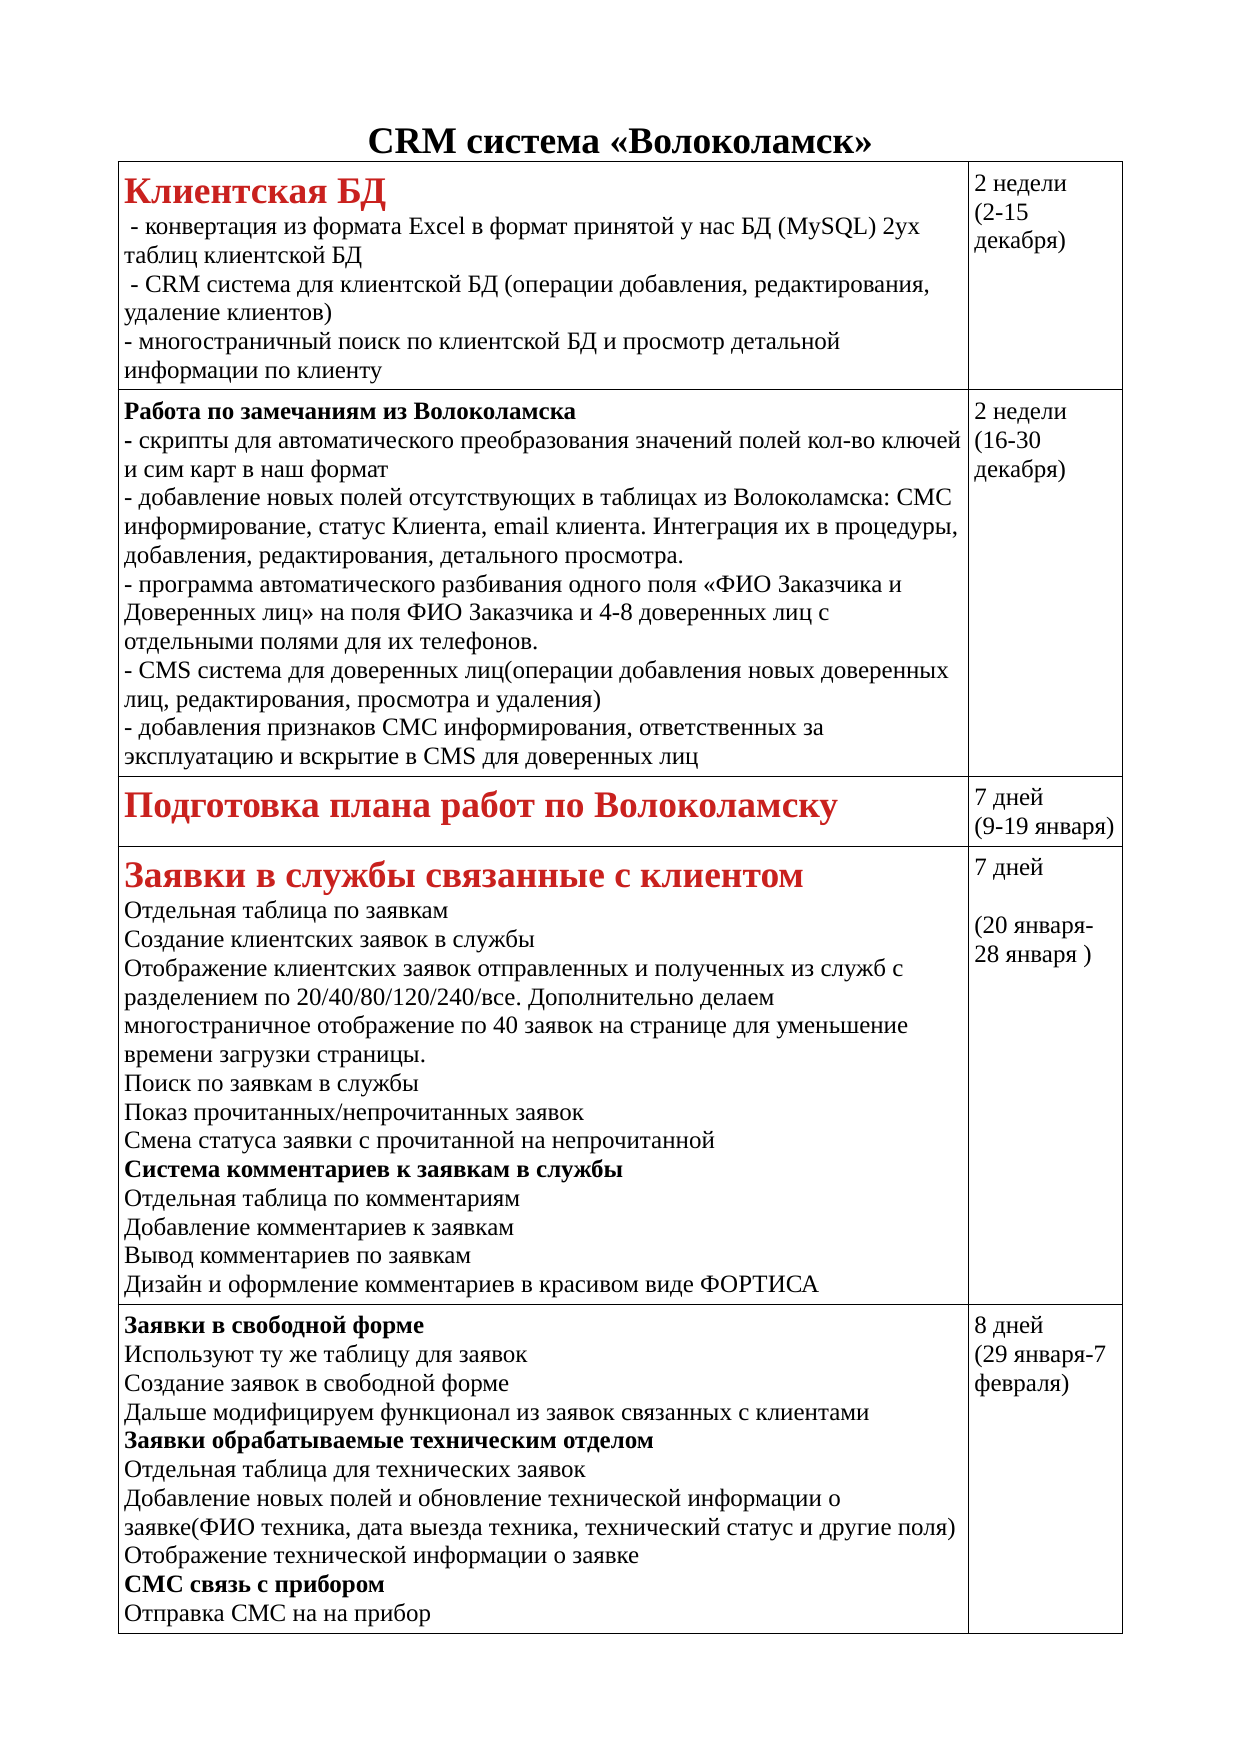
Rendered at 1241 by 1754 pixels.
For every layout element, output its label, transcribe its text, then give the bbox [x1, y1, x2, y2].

table_cell Работа по замечаниям из Волоколамска - скрипты для автоматического преобразования значений полей кол-во ключей и сим карт в наш формат - добавление новых полей отсутствующих в таблицах из Волоколамска: СМС информирование, статус Клиента, email клиента. Интеграция их в процедуры, добавления, редактирования, детального просмотра. - программа автоматического разбивания одного поля «ФИО Заказчика и Доверенных лиц» на поля ФИО Заказчика и 4-8 доверенных лиц с отдельными полями для их телефонов. - СMS система для доверенных лиц(операции добавления новых доверенных лиц, редактирования, просмотра и удаления) - добавления признаков СМС информирования, ответственных за эксплуатацию и вскрытие в СMS для доверенных лиц [119, 390, 968, 776]
table_cell 7 дней (20 января- 28 января ) [969, 847, 1122, 1304]
table_cell 7 дней (9-19 января) [969, 777, 1122, 846]
table_header 2 недели (2-15 декабря) [969, 162, 1122, 389]
table_cell Подготовка плана работ по Волоколамску [119, 777, 968, 846]
table_cell 2 недели (16-30 декабря) [969, 390, 1122, 776]
table_cell Заявки в свободной форме Используют ту же таблицу для заявок Создание заявок в свободной форме Дальше модифицируем функционал из заявок связанных с клиентами Заявки обрабатываемые техническим отделом Отдельная таблица для технических заявок Добавление новых полей и обновление технической информации о заявке(ФИО техника, дата выезда техника, технический статус и другие поля) Отображение технической информации о заявке СМС связь с прибором Отправка СМС на на прибор [119, 1305, 968, 1632]
table_header Клиентская БД - конвертация из формата Excel в формат принятой у нас БД (MySQL) 2ух таблиц клиентской БД - CRM система для клиентской БД (операции добавления, редактирования, удаление клиентов) - многостраничный поиск по клиентской БД и просмотр детальной информации по клиенту [119, 162, 968, 389]
text CRM система «Волоколамск» [118, 118, 1122, 161]
table_cell 8 дней (29 января-7 февраля) [969, 1305, 1122, 1632]
table_cell Заявки в службы связанные с клиентом Отдельная таблица по заявкам Cоздание клиентских заявок в службы Отображение клиентских заявок отправленных и полученных из служб с разделением по 20/40/80/120/240/все. Дополнительно делаем многостраничное отображение по 40 заявок на странице для уменьшение времени загрузки страницы. Поиск по заявкам в службы Показ прочитанных/непрочитанных заявок Смена статуса заявки с прочитанной на непрочитанной Система комментариев к заявкам в службы Отдельная таблица по комментариям Добавление комментариев к заявкам Вывод комментариев по заявкам Дизайн и оформление комментариев в красивом виде ФОРТИСА [119, 847, 968, 1304]
